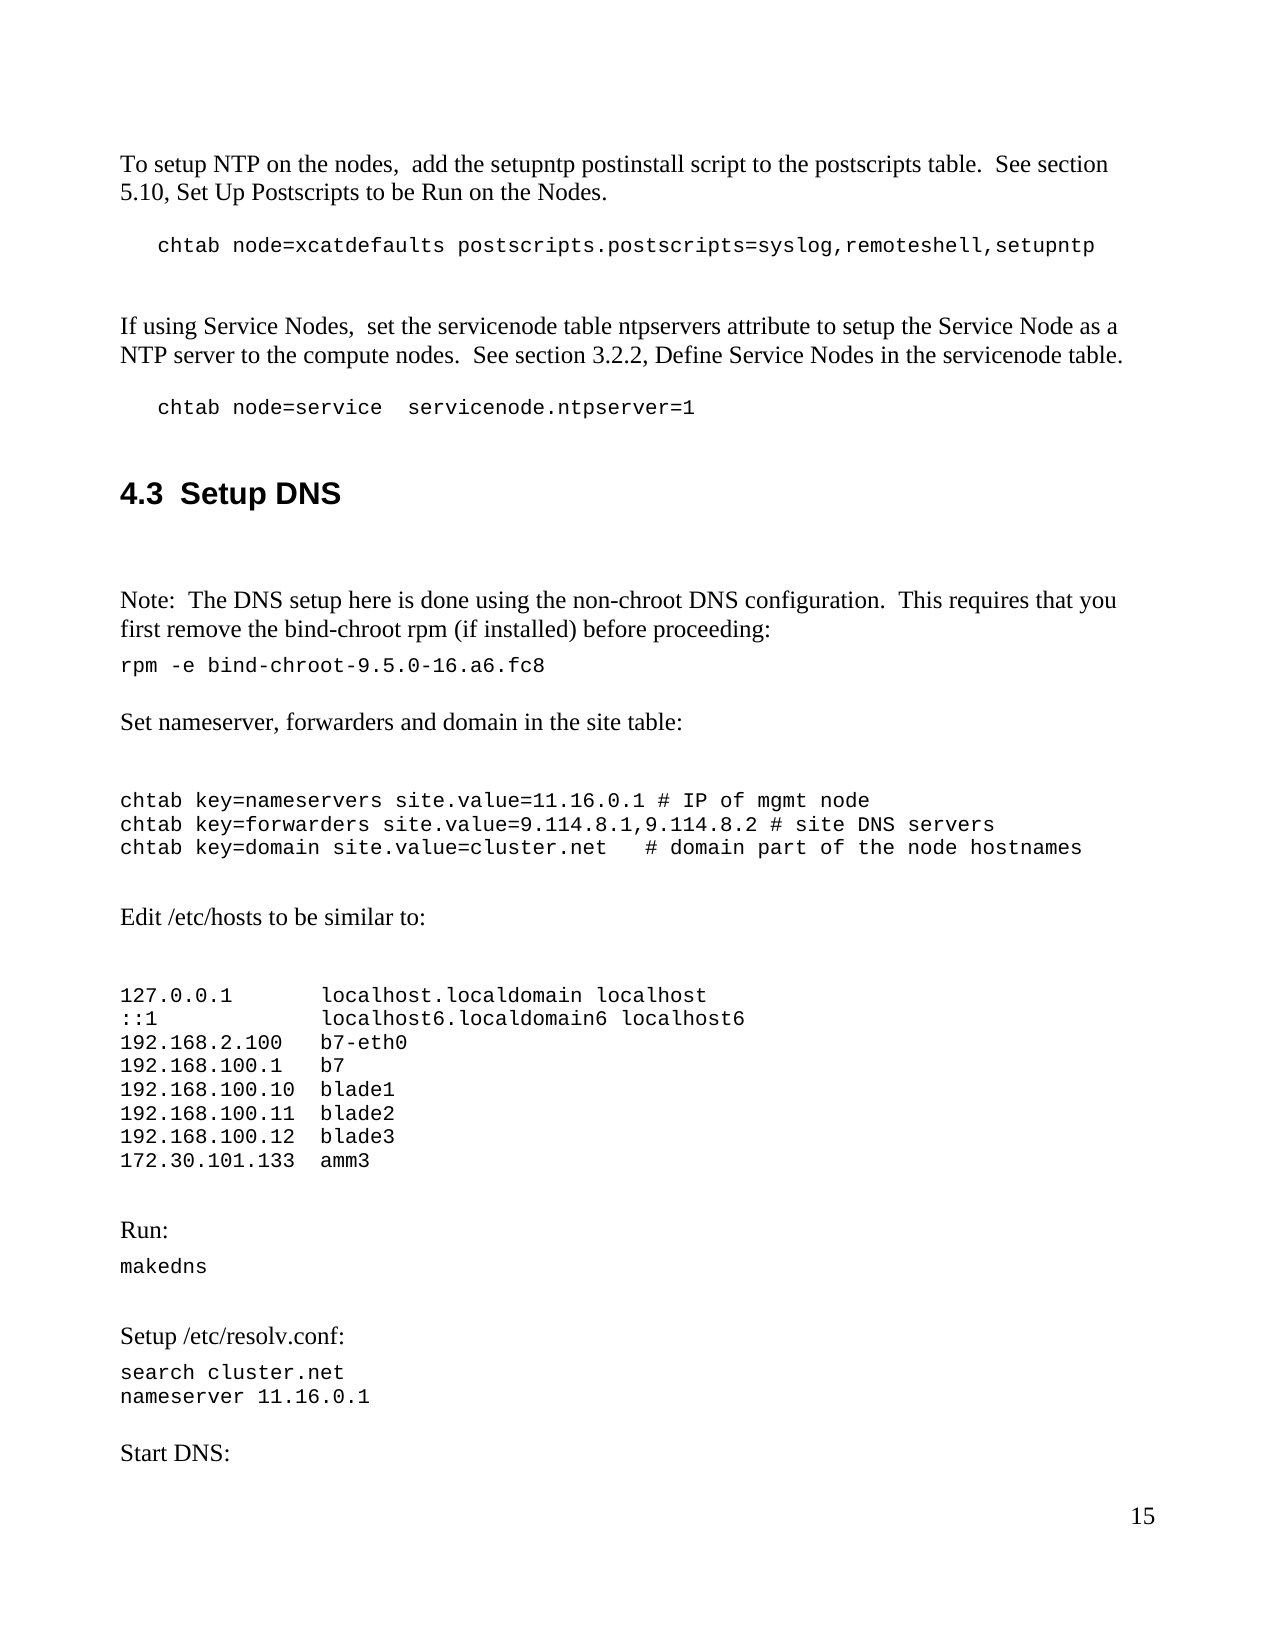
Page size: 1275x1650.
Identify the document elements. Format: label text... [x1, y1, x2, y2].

text Start DNS: [120, 1438, 1155, 1467]
text nameserver 11.16.0.1 [120, 1386, 1155, 1410]
text Set nameserver, forwarders and domain in the site table: [120, 707, 1155, 736]
text search cluster.net [120, 1362, 1155, 1386]
text Note: The DNS setup here is done using the non-chroot DNS configuration. This requires that you first remove the bind-chroot rpm (if installed) before proceeding: [120, 585, 1155, 642]
text Run: [120, 1215, 1155, 1244]
text 127.0.0.1 localhost.localdomain localhost [120, 984, 1155, 1008]
text 192.168.100.1 b7 [120, 1056, 1155, 1079]
text ::1 localhost6.localdomain6 localhost6 [120, 1008, 1155, 1032]
text 192.168.100.11 blade2 [120, 1103, 1155, 1126]
text chtab node=xcatdefaults postscripts.postscripts=syslog,remoteshell,setupntp [157, 235, 1155, 259]
text 192.168.100.12 blade3 [120, 1126, 1155, 1150]
text chtab key=nameservers site.value=11.16.0.1 # IP of mgmt node [120, 790, 1155, 813]
text Edit /etc/hosts to be similar to: [120, 902, 1155, 931]
text chtab key=forwarders site.value=9.114.8.1,9.114.8.2 # site DNS servers [120, 813, 1155, 837]
subtitle Setup DNS [120, 475, 1155, 511]
text Setup /etc/resolv.conf: [120, 1321, 1155, 1350]
text chtab key=domain site.value=cluster.net # domain part of the node hostnames [120, 837, 1155, 861]
text makedns [120, 1256, 1155, 1280]
text If using Service Nodes, set the servicenode table ntpservers attribute to setup the Service Node as a NTP server to the compute nodes. See section 3.2.2, Define Service Nodes in the servicenode table. [120, 311, 1155, 368]
text chtab node=service servicenode.ntpserver=1 [157, 397, 1155, 421]
text 192.168.100.10 blade1 [120, 1079, 1155, 1103]
text To setup NTP on the nodes, add the setupntp postinstall script to the postscripts table. See section 5.10, Set Up Postscripts to be Run on the Nodes. [120, 149, 1155, 206]
text 192.168.2.100 b7-eth0 [120, 1032, 1155, 1056]
text 172.30.101.133 amm3 [120, 1150, 1155, 1174]
text rpm -e bind-chroot-9.5.0-16.a6.fc8 [120, 655, 1155, 679]
